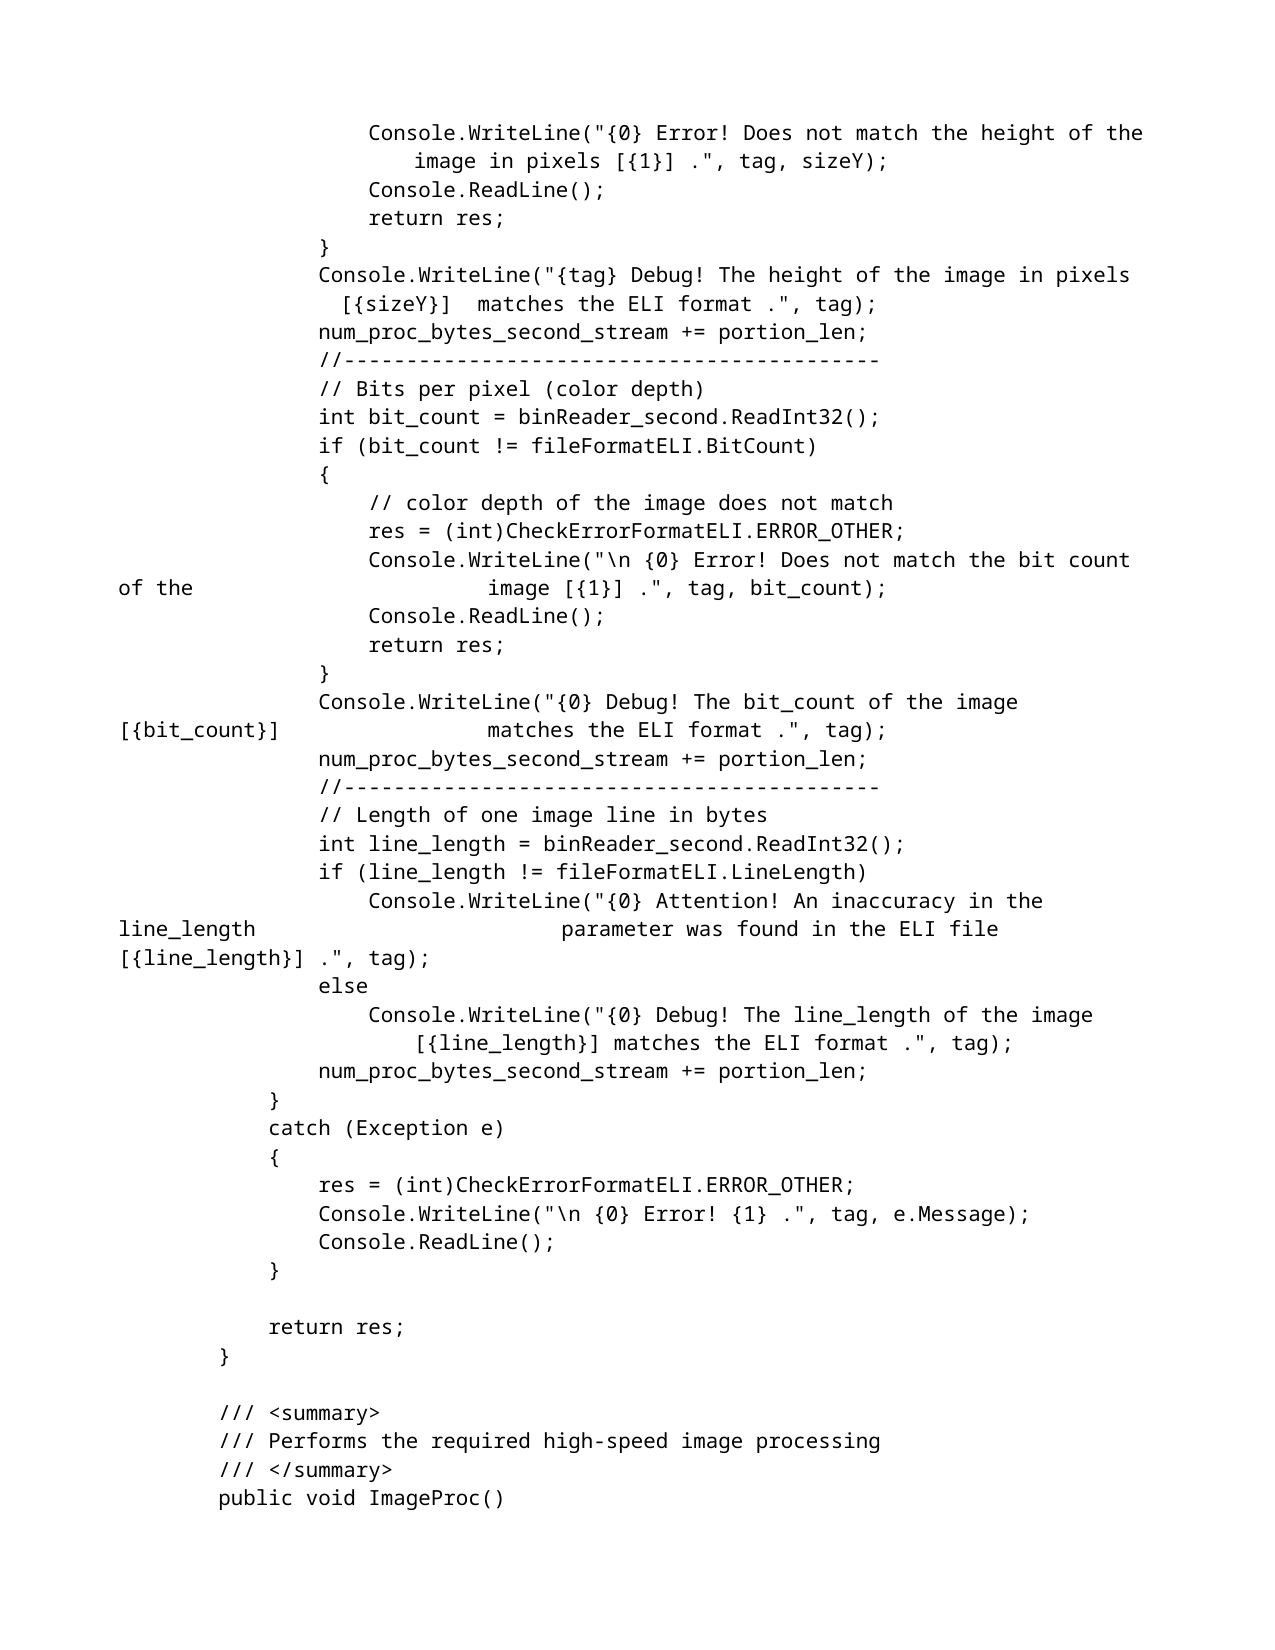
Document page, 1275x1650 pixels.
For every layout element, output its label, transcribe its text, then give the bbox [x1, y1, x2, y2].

text Console.ReadLine(); [118, 1227, 1157, 1256]
text // color depth of the image does not match [118, 488, 1157, 516]
text } [118, 658, 1157, 687]
text else [118, 971, 1157, 1000]
text Console.WriteLine("\n {0} Error! Does not match the bit count of the image [{1}] .", tag, bit_count); [118, 545, 1157, 602]
text Console.WriteLine("{0} Error! Does not match the height of the image in pixels [{1}] .", tag, sizeY); [118, 118, 1157, 175]
text // Bits per pixel (color depth) [118, 374, 1157, 402]
text { [118, 459, 1157, 488]
text /// <summary> [118, 1398, 1157, 1426]
text //------------------------------------------- [118, 772, 1157, 801]
text int bit_count = binReader_second.ReadInt32(); [118, 402, 1157, 431]
text { [118, 1142, 1157, 1170]
text return res; [118, 630, 1157, 658]
text } [118, 1341, 1157, 1369]
text Console.WriteLine("{0} Debug! The line_length of the image [{line_length}] matches the ELI format .", tag); [118, 1000, 1157, 1057]
text Console.WriteLine("{0} Attention! An inaccuracy in the line_length parameter was found in the ELI file [{line_length}] .", tag); [118, 886, 1157, 971]
text if (bit_count != fileFormatELI.BitCount) [118, 431, 1157, 459]
text return res; [118, 1312, 1157, 1341]
text /// </summary> [118, 1455, 1157, 1483]
text if (line_length != fileFormatELI.LineLength) [118, 857, 1157, 886]
text int line_length = binReader_second.ReadInt32(); [118, 829, 1157, 857]
text Console.WriteLine("\n {0} Error! {1} .", tag, e.Message); [118, 1199, 1157, 1227]
text res = (int)CheckErrorFormatELI.ERROR_OTHER; [118, 1170, 1157, 1199]
text Console.ReadLine(); [118, 175, 1157, 203]
text res = (int)CheckErrorFormatELI.ERROR_OTHER; [118, 516, 1157, 545]
text Console.WriteLine("{tag} Debug! The height of the image in pixels [{sizeY}] matches the ELI format .", tag); [118, 260, 1157, 317]
text } [118, 232, 1157, 260]
text num_proc_bytes_second_stream += portion_len; [118, 1057, 1157, 1085]
text num_proc_bytes_second_stream += portion_len; [118, 317, 1157, 346]
text } [118, 1085, 1157, 1113]
text Console.WriteLine("{0} Debug! The bit_count of the image [{bit_count}] matches the ELI format .", tag); [118, 687, 1157, 744]
text // Length of one image line in bytes [118, 801, 1157, 829]
text return res; [118, 203, 1157, 232]
text num_proc_bytes_second_stream += portion_len; [118, 744, 1157, 772]
text Console.ReadLine(); [118, 602, 1157, 630]
text } [118, 1256, 1157, 1284]
text public void ImageProc() [118, 1483, 1157, 1512]
text //------------------------------------------- [118, 346, 1157, 374]
text /// Performs the required high-speed image processing [118, 1426, 1157, 1455]
text catch (Exception e) [118, 1113, 1157, 1142]
